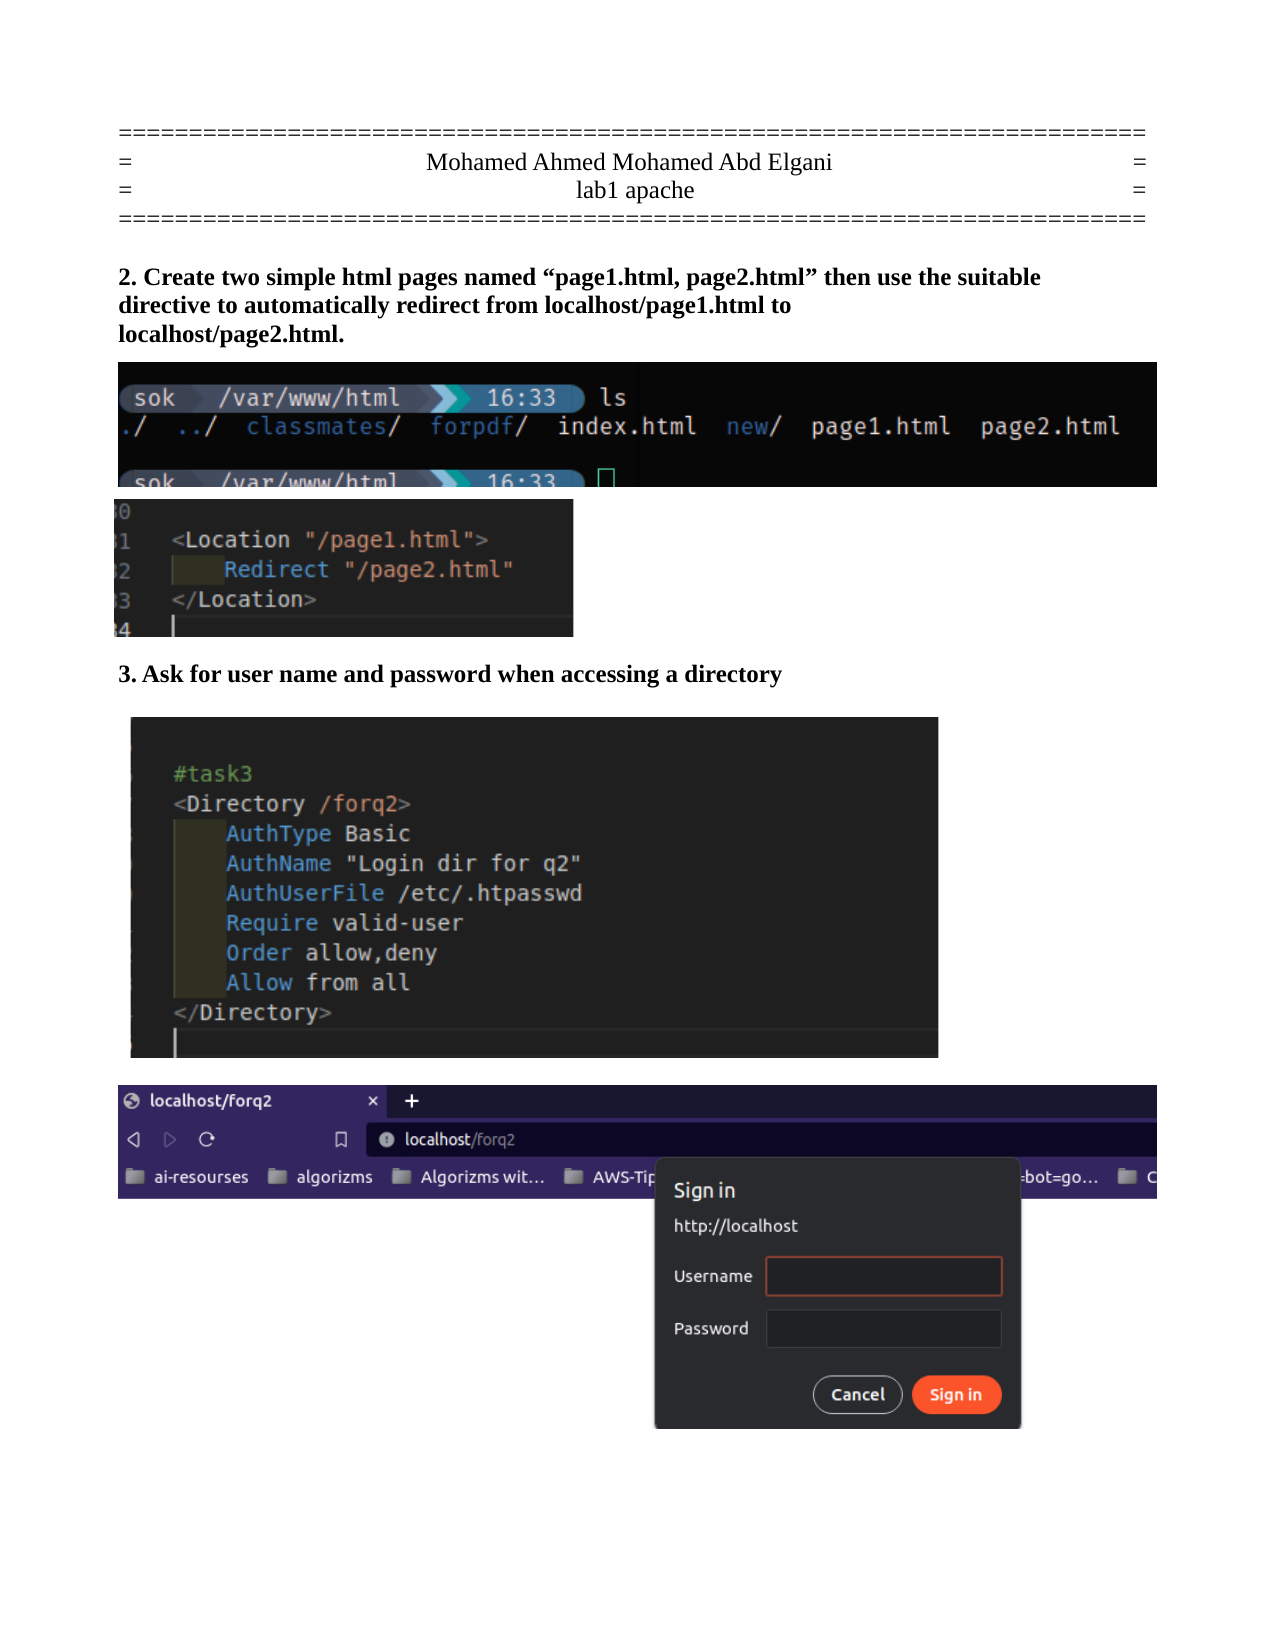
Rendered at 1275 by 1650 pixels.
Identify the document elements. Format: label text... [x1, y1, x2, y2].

text 3. Ask for user name and password when accessing a directory [118, 659, 1157, 688]
text 2. Create two simple html pages named “page1.html, page2.html” then use the suitable [118, 262, 1157, 291]
text ========================================================================= [118, 118, 1157, 147]
picture [118, 1085, 1157, 1429]
picture [118, 362, 1157, 487]
text = Mohamed Ahmed Mohamed Abd Elgani = [118, 147, 1157, 176]
picture [114, 499, 574, 637]
text directive to automatically redirect from localhost/page1.html to [118, 291, 1157, 319]
picture [130, 717, 939, 1058]
text localhost/page2.html. [118, 319, 1157, 348]
text = lab1 apache = [118, 176, 1157, 204]
text ========================================================================= [118, 204, 1157, 233]
